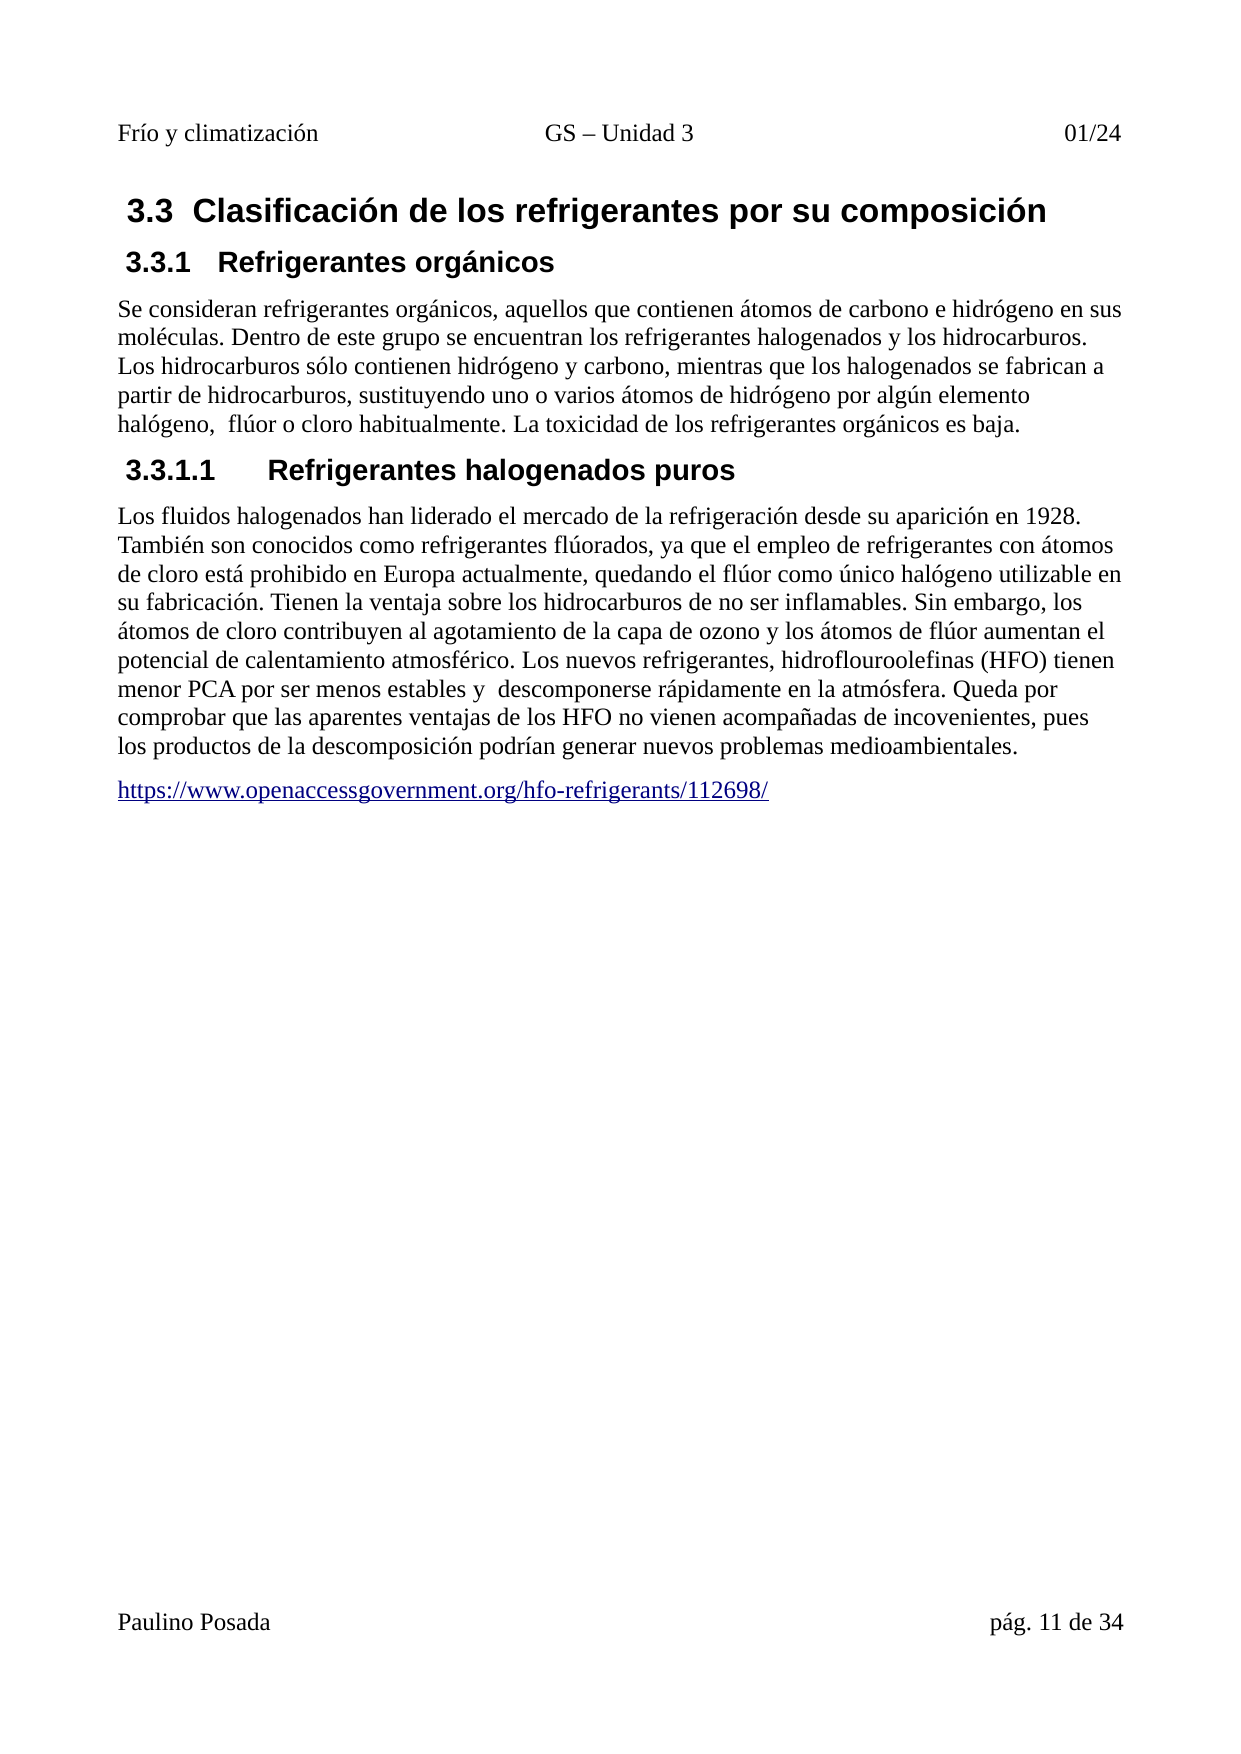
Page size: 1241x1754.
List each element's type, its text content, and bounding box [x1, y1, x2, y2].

text Los fluidos halogenados han liderado el mercado de la refrigeración desde su aparición en 1928. También son conocidos como refrigerantes flúorados, ya que el empleo de refrigerantes con átomos de cloro está prohibido en Europa actualmente, quedando el flúor como único halógeno utilizable en su fabricación. Tienen la ventaja sobre los hidrocarburos de no ser inflamables. Sin embargo, los átomos de cloro contribuyen al agotamiento de la capa de ozono y los átomos de flúor aumentan el potencial de calentamiento atmosférico. Los nuevos refrigerantes, hidroflouroolefinas (HFO) tienen menor PCA por ser menos estables y descomponerse rápidamente en la atmósfera. Queda por comprobar que las aparentes ventajas de los HFO no vienen acompañadas de incovenientes, pues los productos de la descomposición podrían generar nuevos problemas medioambientales. [117, 501, 1123, 760]
subtitle Clasificación de los refrigerantes por su composición [117, 191, 1123, 230]
text https://www.openaccessgovernment.org/hfo-refrigerants/112698/ [117, 775, 1123, 804]
text Se consideran refrigerantes orgánicos, aquellos que contienen átomos de carbono e hidrógeno en sus moléculas. Dentro de este grupo se encuentran los refrigerantes halogenados y los hidrocarburos. Los hidrocarburos sólo contienen hidrógeno y carbono, mientras que los halogenados se fabrican a partir de hidrocarburos, sustituyendo uno o varios átomos de hidrógeno por algún elemento halógeno, flúor o cloro habitualmente. La toxicidad de los refrigerantes orgánicos es baja. [117, 294, 1123, 437]
subtitle Refrigerantes halogenados puros [117, 452, 1123, 486]
subtitle Refrigerantes orgánicos [117, 245, 1123, 279]
